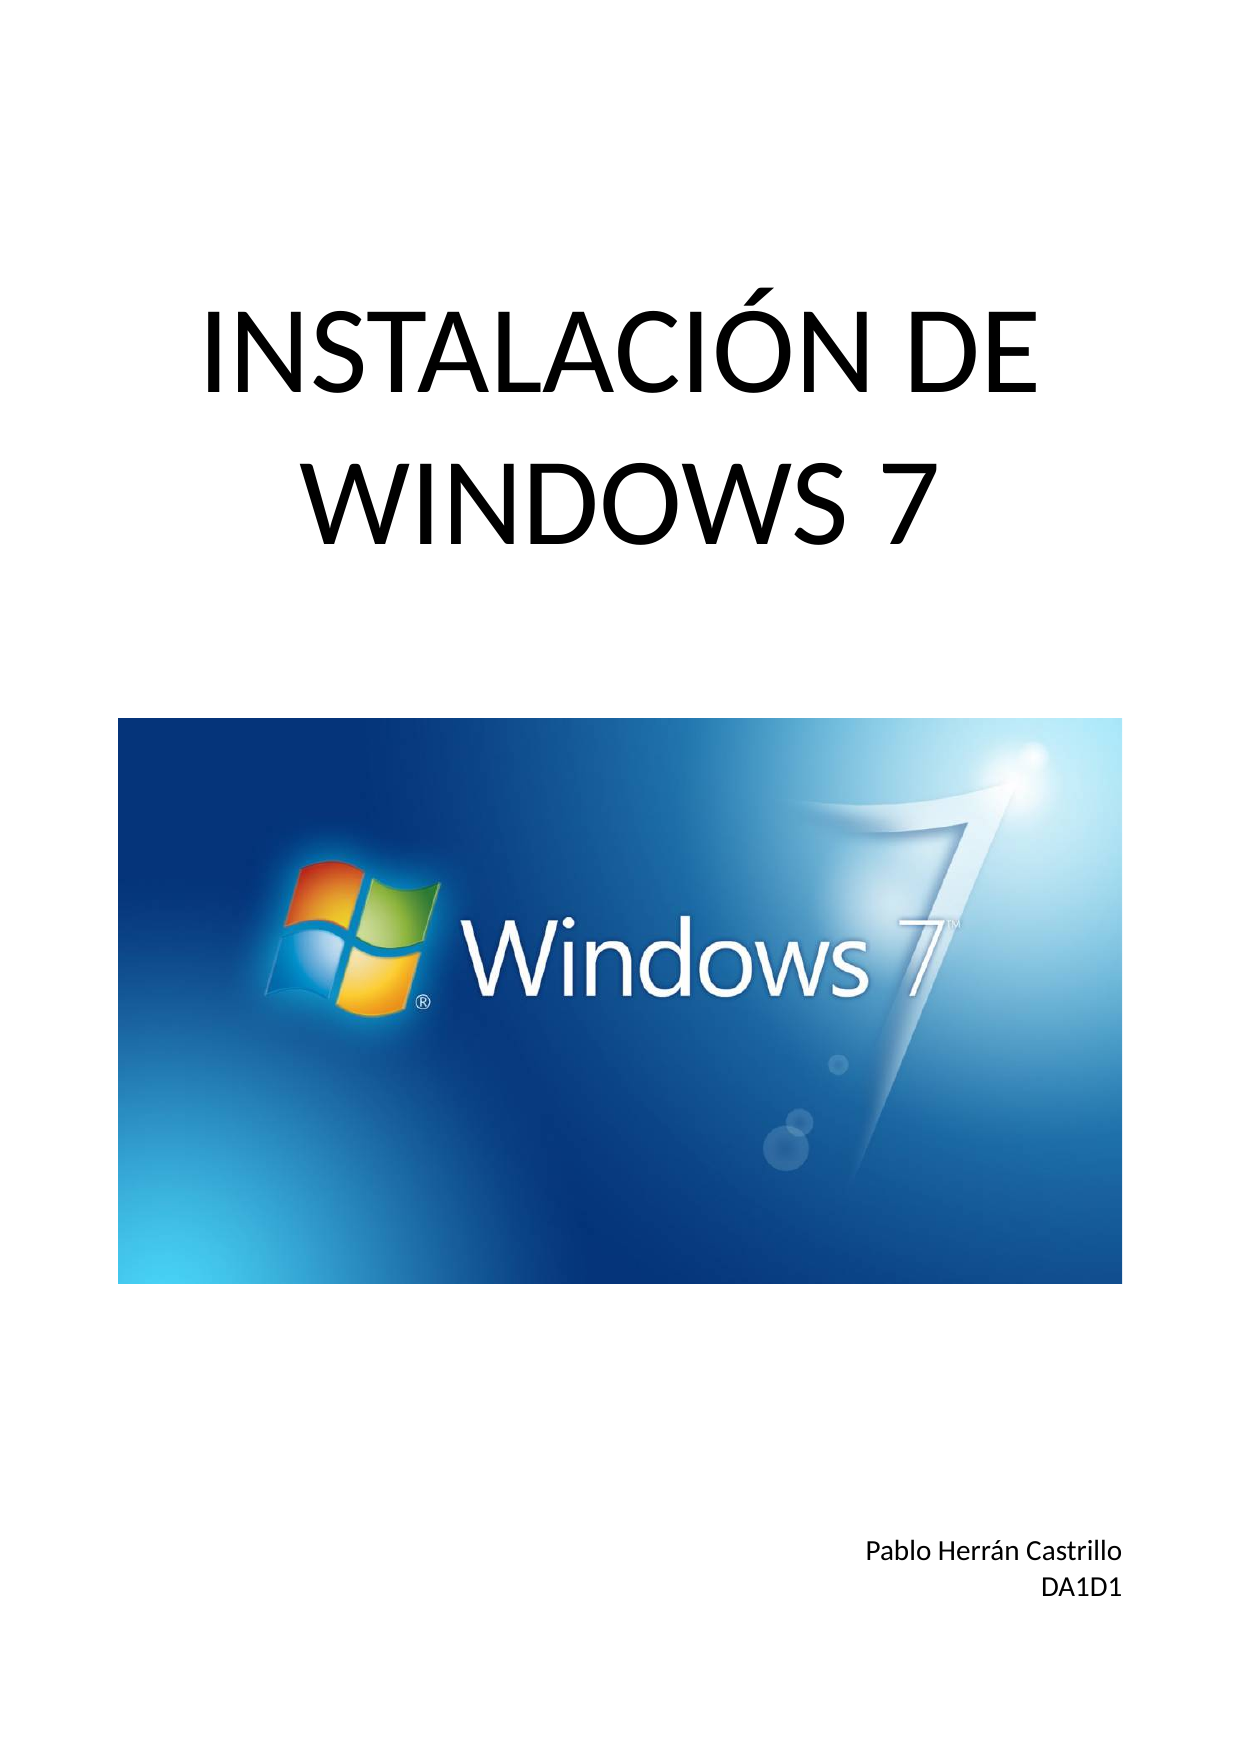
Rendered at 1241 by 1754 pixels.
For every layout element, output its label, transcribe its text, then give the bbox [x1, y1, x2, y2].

text INSTALACIÓN DE WINDOWS 7 [118, 271, 1122, 576]
text Pablo Herrán Castrillo [118, 1532, 1122, 1568]
text DA1D1 [118, 1568, 1122, 1629]
picture [118, 718, 1123, 1284]
